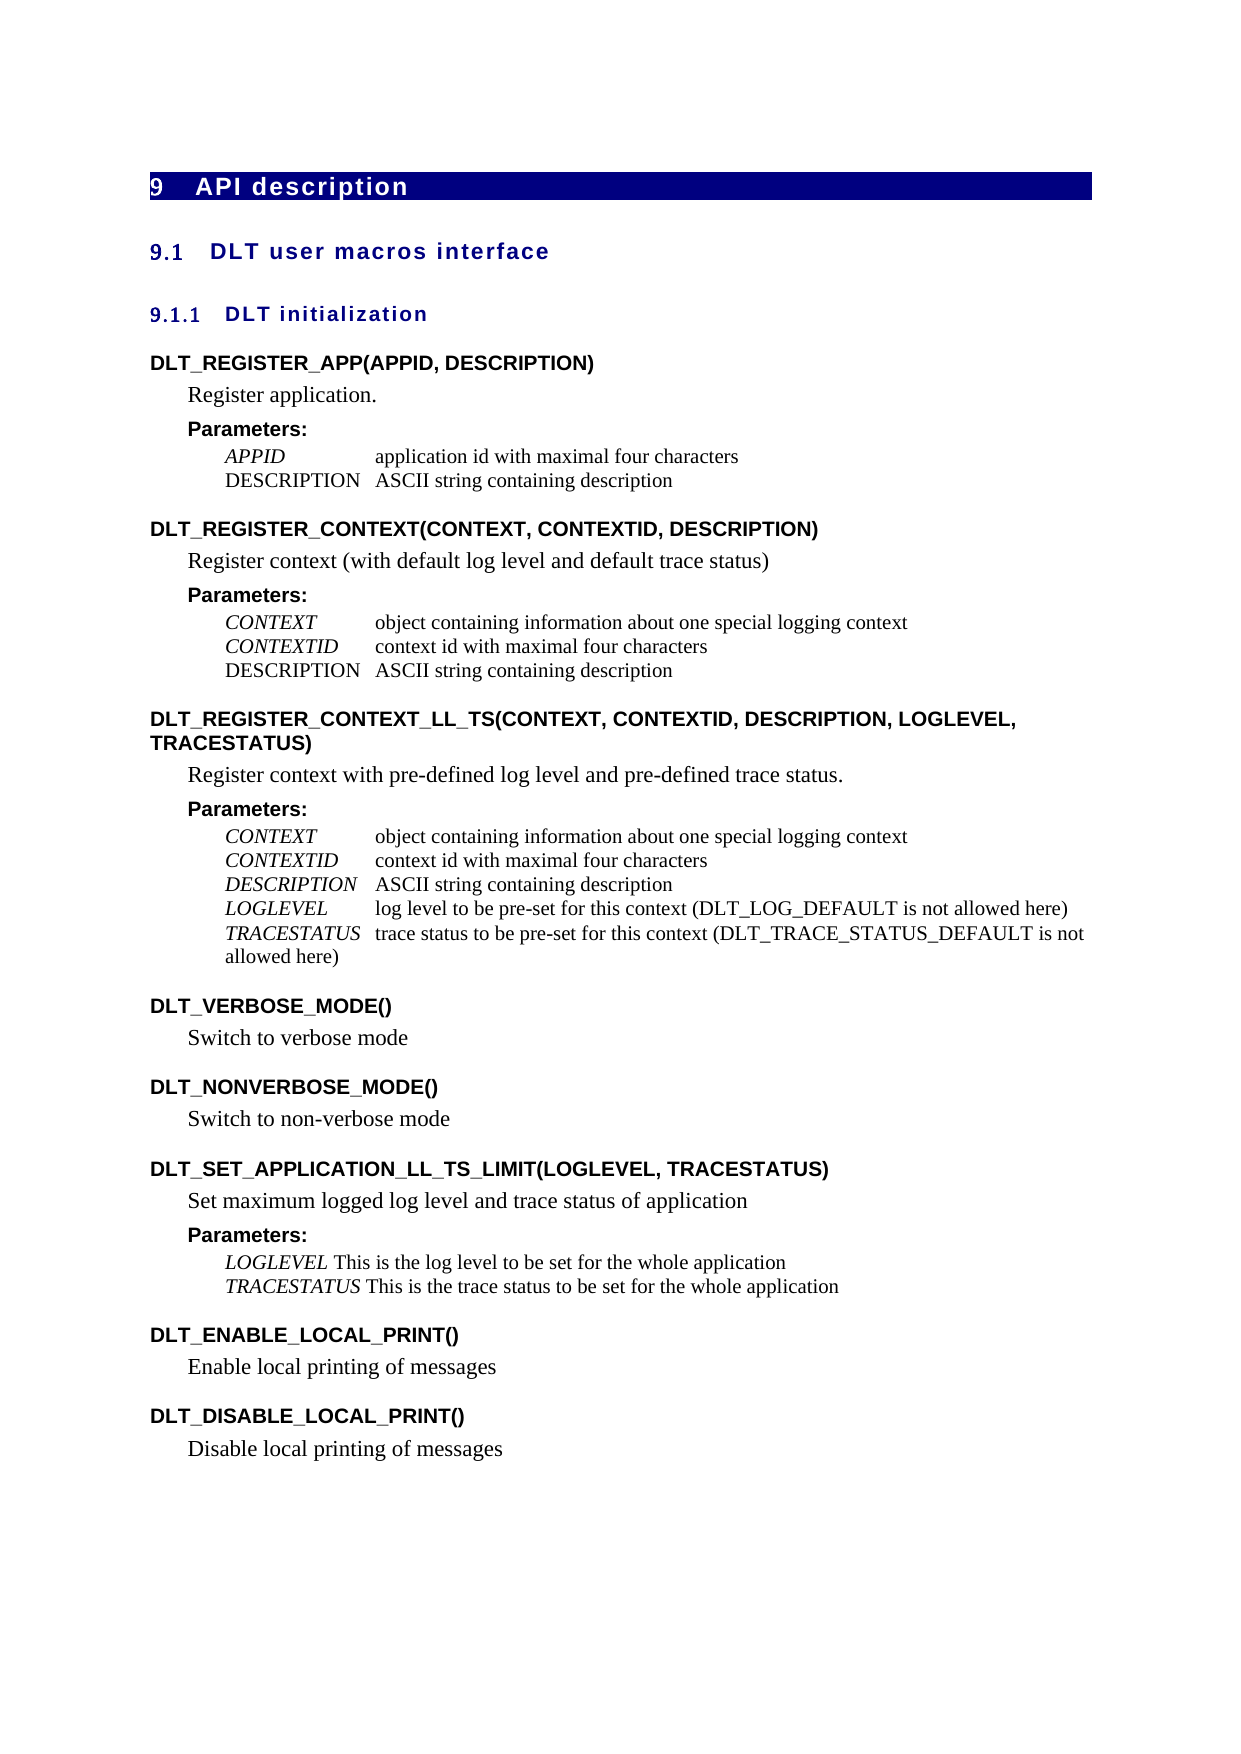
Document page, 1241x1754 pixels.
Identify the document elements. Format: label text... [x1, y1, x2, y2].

text Enable local printing of messages [187, 1353, 1092, 1379]
text TRACESTATUS trace status to be pre-set for this context (DLT_TRACE_STATUS_DEFAULT is not allowed here) [225, 920, 1092, 968]
text Set maximum logged log level and trace status of application [187, 1187, 1092, 1213]
text Switch to non-verbose mode [187, 1105, 1092, 1132]
text CONTEXT object containing information about one special logging context [225, 610, 1092, 634]
text Register application. [187, 381, 1092, 407]
subtitle DLT_ENABLE_LOCAL_PRINT() [150, 1323, 1092, 1347]
text DESCRIPTION ASCII string containing description [225, 872, 1092, 896]
subtitle DLT initialization [150, 302, 1092, 326]
subtitle Parameters: [187, 797, 1092, 821]
subtitle Parameters: [187, 583, 1092, 607]
subtitle Parameters: [187, 1223, 1092, 1247]
subtitle API description [150, 172, 1092, 200]
subtitle DLT_REGISTER_CONTEXT_LL_TS(CONTEXT, CONTEXTID, DESCRIPTION, LOGLEVEL, TRACESTATUS) [150, 707, 1092, 755]
subtitle DLT_REGISTER_APP(APPID, DESCRIPTION) [150, 351, 1092, 375]
text CONTEXTID context id with maximal four characters [225, 634, 1092, 658]
text DESCRIPTION ASCII string containing description [225, 658, 1092, 682]
text CONTEXT object containing information about one special logging context [225, 824, 1092, 848]
text LOGLEVEL This is the log level to be set for the whole application [225, 1250, 1092, 1274]
subtitle Parameters: [187, 417, 1092, 441]
subtitle DLT_DISABLE_LOCAL_PRINT() [150, 1404, 1092, 1428]
subtitle DLT_SET_APPLICATION_LL_TS_LIMIT(LOGLEVEL, TRACESTATUS) [150, 1157, 1092, 1181]
text Disable local printing of messages [187, 1434, 1092, 1461]
text Register context (with default log level and default trace status) [187, 547, 1092, 573]
subtitle DLT_REGISTER_CONTEXT(CONTEXT, CONTEXTID, DESCRIPTION) [150, 517, 1092, 541]
subtitle DLT_VERBOSE_MODE() [150, 993, 1092, 1017]
text APPID application id with maximal four characters [225, 444, 1092, 468]
text Switch to verbose mode [187, 1024, 1092, 1050]
text LOGLEVEL log level to be pre-set for this context (DLT_LOG_DEFAULT is not allowed here) [225, 896, 1092, 920]
text DESCRIPTION ASCII string containing description [225, 468, 1092, 492]
subtitle DLT user macros interface [150, 238, 1092, 264]
text Register context with pre-defined log level and pre-defined trace status. [187, 761, 1092, 788]
subtitle DLT_NONVERBOSE_MODE() [150, 1075, 1092, 1099]
text TRACESTATUS This is the trace status to be set for the whole application [225, 1274, 1092, 1298]
text CONTEXTID context id with maximal four characters [225, 848, 1092, 872]
